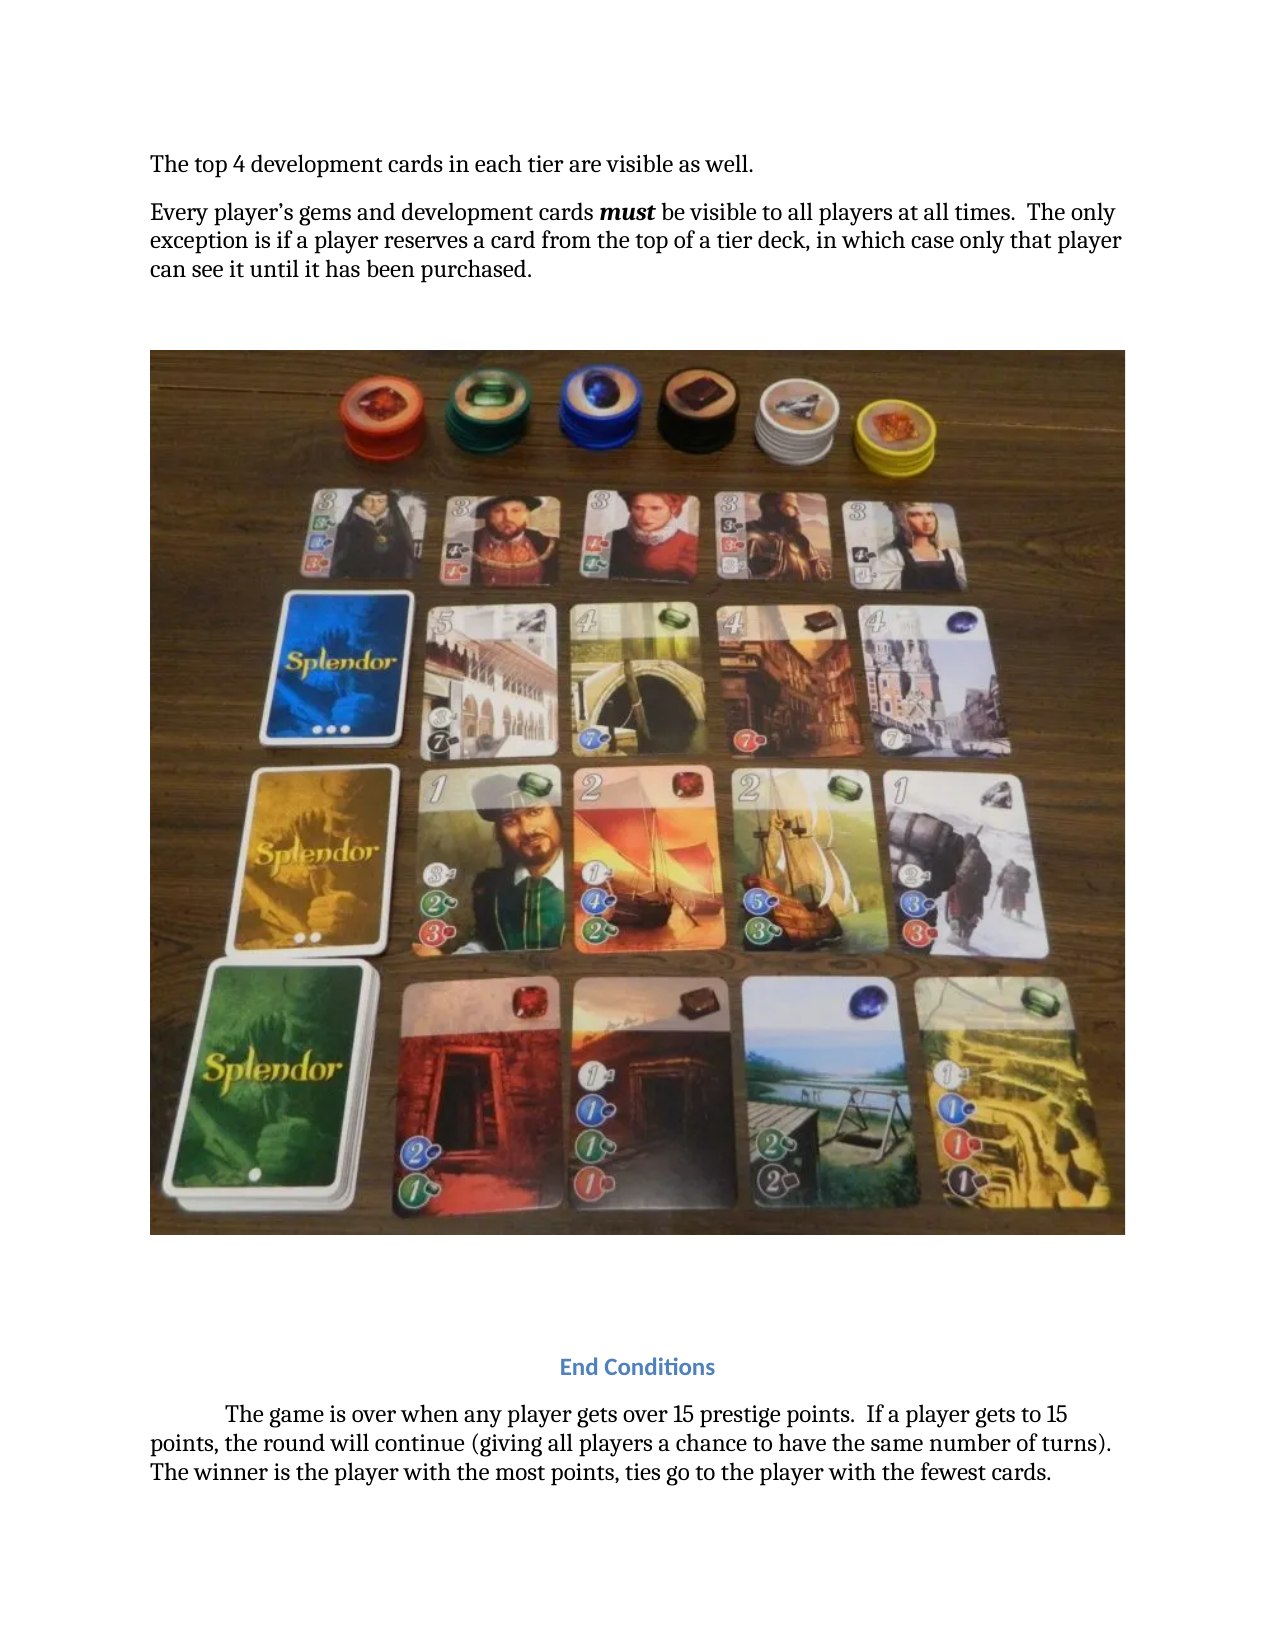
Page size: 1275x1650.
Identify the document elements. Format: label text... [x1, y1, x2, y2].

text The game is over when any player gets over 15 prestige points. If a player gets to 15 points, the round will continue (giving all players a chance to have the same number of turns). The winner is the player with the most points, ties go to the player with the fewest cards. [150, 1400, 1125, 1486]
subtitle End Conditions [150, 1351, 1125, 1381]
text The top 4 development cards in each tier are visible as well. [150, 150, 1125, 179]
text Every player’s gems and development cards must be visible to all players at all times. The only exception is if a player reserves a card from the top of a tier deck, in which case only that player can see it until it has been purchased. [150, 197, 1125, 284]
picture [150, 350, 1125, 1235]
